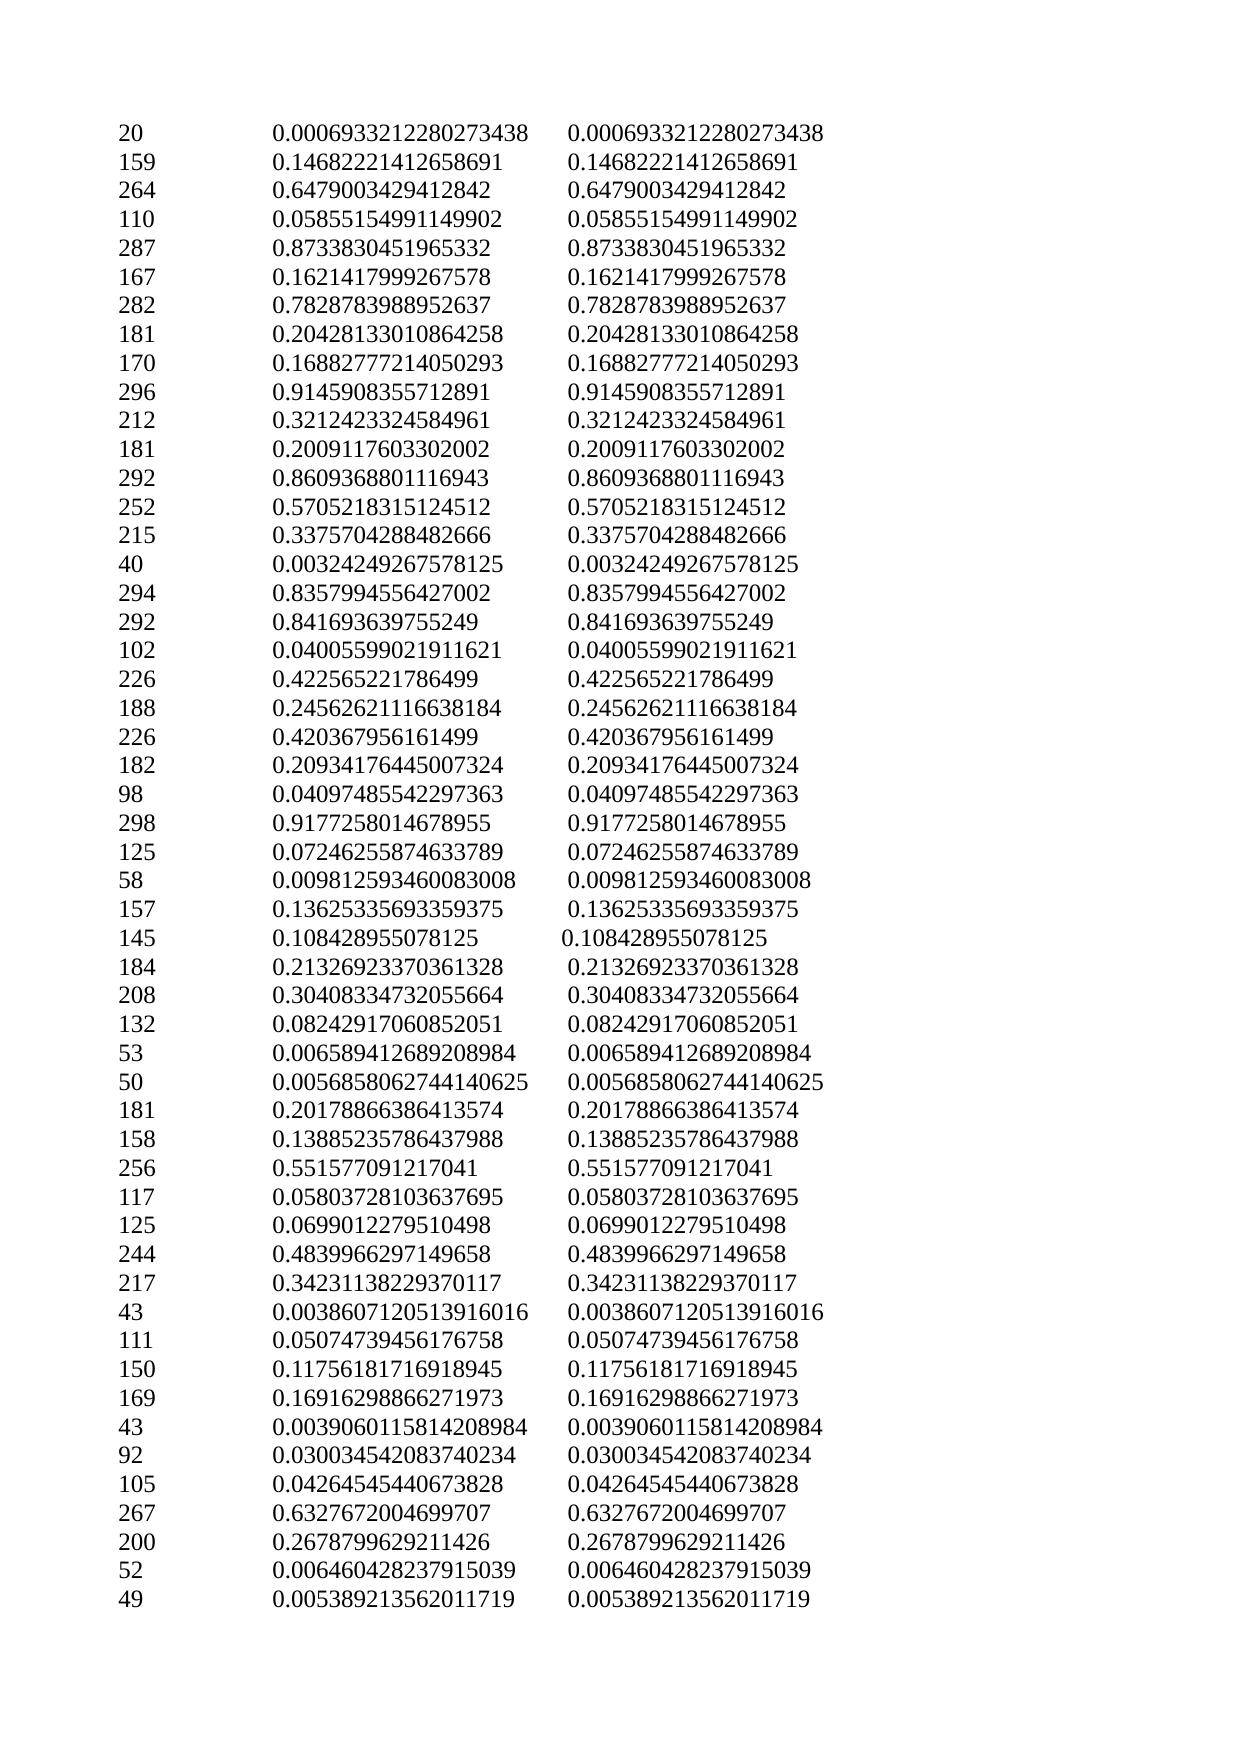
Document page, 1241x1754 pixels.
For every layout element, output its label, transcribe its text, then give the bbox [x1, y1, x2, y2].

text 43 0.0038607120513916016 0.0038607120513916016 [118, 1297, 1122, 1326]
text 188 0.24562621116638184 0.24562621116638184 [118, 693, 1122, 722]
text 170 0.16882777214050293 0.16882777214050293 [118, 348, 1122, 377]
text 125 0.0699012279510498 0.0699012279510498 [118, 1211, 1122, 1239]
text 217 0.34231138229370117 0.34231138229370117 [118, 1268, 1122, 1297]
text 150 0.11756181716918945 0.11756181716918945 [118, 1354, 1122, 1383]
text 264 0.6479003429412842 0.6479003429412842 [118, 176, 1122, 204]
text 292 0.8609368801116943 0.8609368801116943 [118, 463, 1122, 492]
text 20 0.0006933212280273438 0.0006933212280273438 [118, 118, 1122, 147]
text 282 0.7828783988952637 0.7828783988952637 [118, 291, 1122, 319]
text 98 0.04097485542297363 0.04097485542297363 [118, 779, 1122, 808]
text 92 0.030034542083740234 0.030034542083740234 [118, 1441, 1122, 1469]
text 212 0.3212423324584961 0.3212423324584961 [118, 406, 1122, 434]
text 184 0.21326923370361328 0.21326923370361328 [118, 952, 1122, 981]
text 226 0.420367956161499 0.420367956161499 [118, 722, 1122, 751]
text 200 0.2678799629211426 0.2678799629211426 [118, 1527, 1122, 1556]
text 181 0.20428133010864258 0.20428133010864258 [118, 319, 1122, 348]
text 117 0.05803728103637695 0.05803728103637695 [118, 1182, 1122, 1211]
text 287 0.8733830451965332 0.8733830451965332 [118, 233, 1122, 262]
text 181 0.20178866386413574 0.20178866386413574 [118, 1096, 1122, 1124]
text 208 0.30408334732055664 0.30408334732055664 [118, 981, 1122, 1009]
text 169 0.16916298866271973 0.16916298866271973 [118, 1383, 1122, 1412]
text 105 0.04264545440673828 0.04264545440673828 [118, 1469, 1122, 1498]
text 294 0.8357994556427002 0.8357994556427002 [118, 578, 1122, 607]
text 43 0.0039060115814208984 0.0039060115814208984 [118, 1412, 1122, 1441]
text 157 0.13625335693359375 0.13625335693359375 [118, 894, 1122, 923]
text 167 0.1621417999267578 0.1621417999267578 [118, 262, 1122, 291]
text 58 0.009812593460083008 0.009812593460083008 [118, 866, 1122, 894]
text 102 0.04005599021911621 0.04005599021911621 [118, 636, 1122, 664]
text 40 0.00324249267578125 0.00324249267578125 [118, 549, 1122, 578]
text 49 0.005389213562011719 0.005389213562011719 [118, 1584, 1122, 1613]
text 158 0.13885235786437988 0.13885235786437988 [118, 1124, 1122, 1153]
text 244 0.4839966297149658 0.4839966297149658 [118, 1239, 1122, 1268]
text 145 0.108428955078125 0.108428955078125 [118, 923, 1122, 952]
text 111 0.05074739456176758 0.05074739456176758 [118, 1326, 1122, 1354]
text 252 0.5705218315124512 0.5705218315124512 [118, 492, 1122, 521]
text 50 0.0056858062744140625 0.0056858062744140625 [118, 1067, 1122, 1096]
text 226 0.422565221786499 0.422565221786499 [118, 664, 1122, 693]
text 110 0.05855154991149902 0.05855154991149902 [118, 204, 1122, 233]
text 181 0.2009117603302002 0.2009117603302002 [118, 434, 1122, 463]
text 132 0.08242917060852051 0.08242917060852051 [118, 1009, 1122, 1038]
text 53 0.006589412689208984 0.006589412689208984 [118, 1038, 1122, 1067]
text 267 0.6327672004699707 0.6327672004699707 [118, 1498, 1122, 1527]
text 182 0.20934176445007324 0.20934176445007324 [118, 751, 1122, 779]
text 256 0.551577091217041 0.551577091217041 [118, 1153, 1122, 1182]
text 298 0.9177258014678955 0.9177258014678955 [118, 808, 1122, 837]
text 159 0.14682221412658691 0.14682221412658691 [118, 147, 1122, 176]
text 292 0.841693639755249 0.841693639755249 [118, 607, 1122, 636]
text 215 0.3375704288482666 0.3375704288482666 [118, 521, 1122, 549]
text 296 0.9145908355712891 0.9145908355712891 [118, 377, 1122, 406]
text 125 0.07246255874633789 0.07246255874633789 [118, 837, 1122, 866]
text 52 0.006460428237915039 0.006460428237915039 [118, 1556, 1122, 1584]
